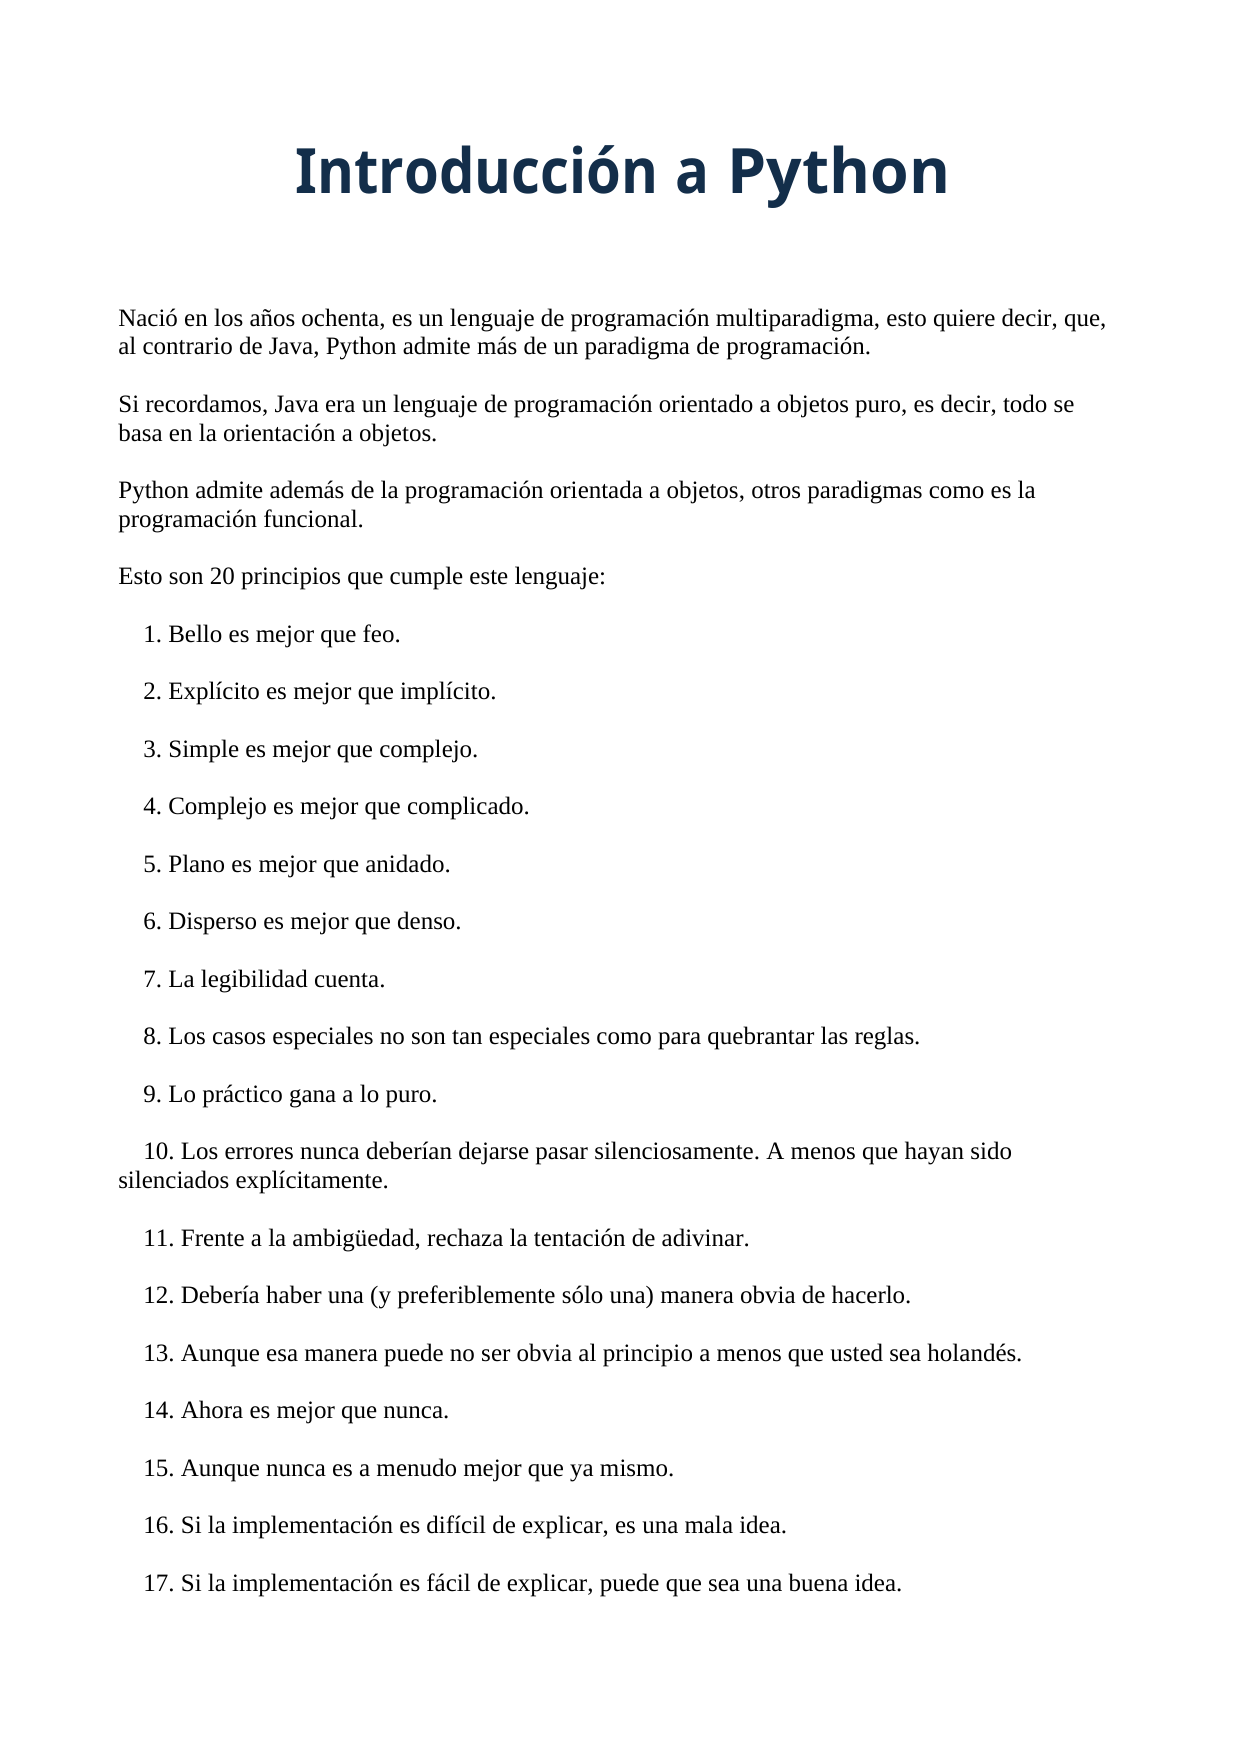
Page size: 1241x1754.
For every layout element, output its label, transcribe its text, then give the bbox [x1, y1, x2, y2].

text 15. Aunque nunca es a menudo mejor que ya mismo. [118, 1453, 1122, 1481]
text 4. Complejo es mejor que complicado. [118, 791, 1122, 820]
text 10. Los errores nunca deberían dejarse pasar silenciosamente. A menos que hayan sido silenciados explícitamente. [118, 1136, 1122, 1194]
text Introducción a Python [295, 127, 1010, 212]
text 17. Si la implementación es fácil de explicar, puede que sea una buena idea. [118, 1568, 1122, 1596]
text 2. Explícito es mejor que implícito. [118, 676, 1122, 705]
text 14. Ahora es mejor que nunca. [118, 1395, 1122, 1424]
text 3. Simple es mejor que complejo. [118, 734, 1122, 763]
text 5. Plano es mejor que anidado. [118, 849, 1122, 878]
text 7. La legibilidad cuenta. [118, 964, 1122, 993]
text 13. Aunque esa manera puede no ser obvia al principio a menos que usted sea holandés. [118, 1338, 1122, 1366]
text 11. Frente a la ambigüedad, rechaza la tentación de adivinar. [118, 1223, 1122, 1251]
text Esto son 20 principios que cumple este lenguaje: [118, 561, 1122, 590]
text 8. Los casos especiales no son tan especiales como para quebrantar las reglas. [118, 1021, 1122, 1050]
text 6. Disperso es mejor que denso. [118, 906, 1122, 935]
text 9. Lo práctico gana a lo puro. [118, 1079, 1122, 1108]
text 16. Si la implementación es difícil de explicar, es una mala idea. [118, 1510, 1122, 1539]
text Si recordamos, Java era un lenguaje de programación orientado a objetos puro, es decir, todo se basa en la orientación a objetos. [118, 389, 1122, 446]
text Nació en los años ochenta, es un lenguaje de programación multiparadigma, esto quiere decir, que, al contrario de Java, Python admite más de un paradigma de programación. [118, 303, 1122, 360]
text 1. Bello es mejor que feo. [118, 619, 1122, 648]
text Python admite además de la programación orientada a objetos, otros paradigmas como es la programación funcional. [118, 475, 1122, 533]
text 12. Debería haber una (y preferiblemente sólo una) manera obvia de hacerlo. [118, 1280, 1122, 1309]
